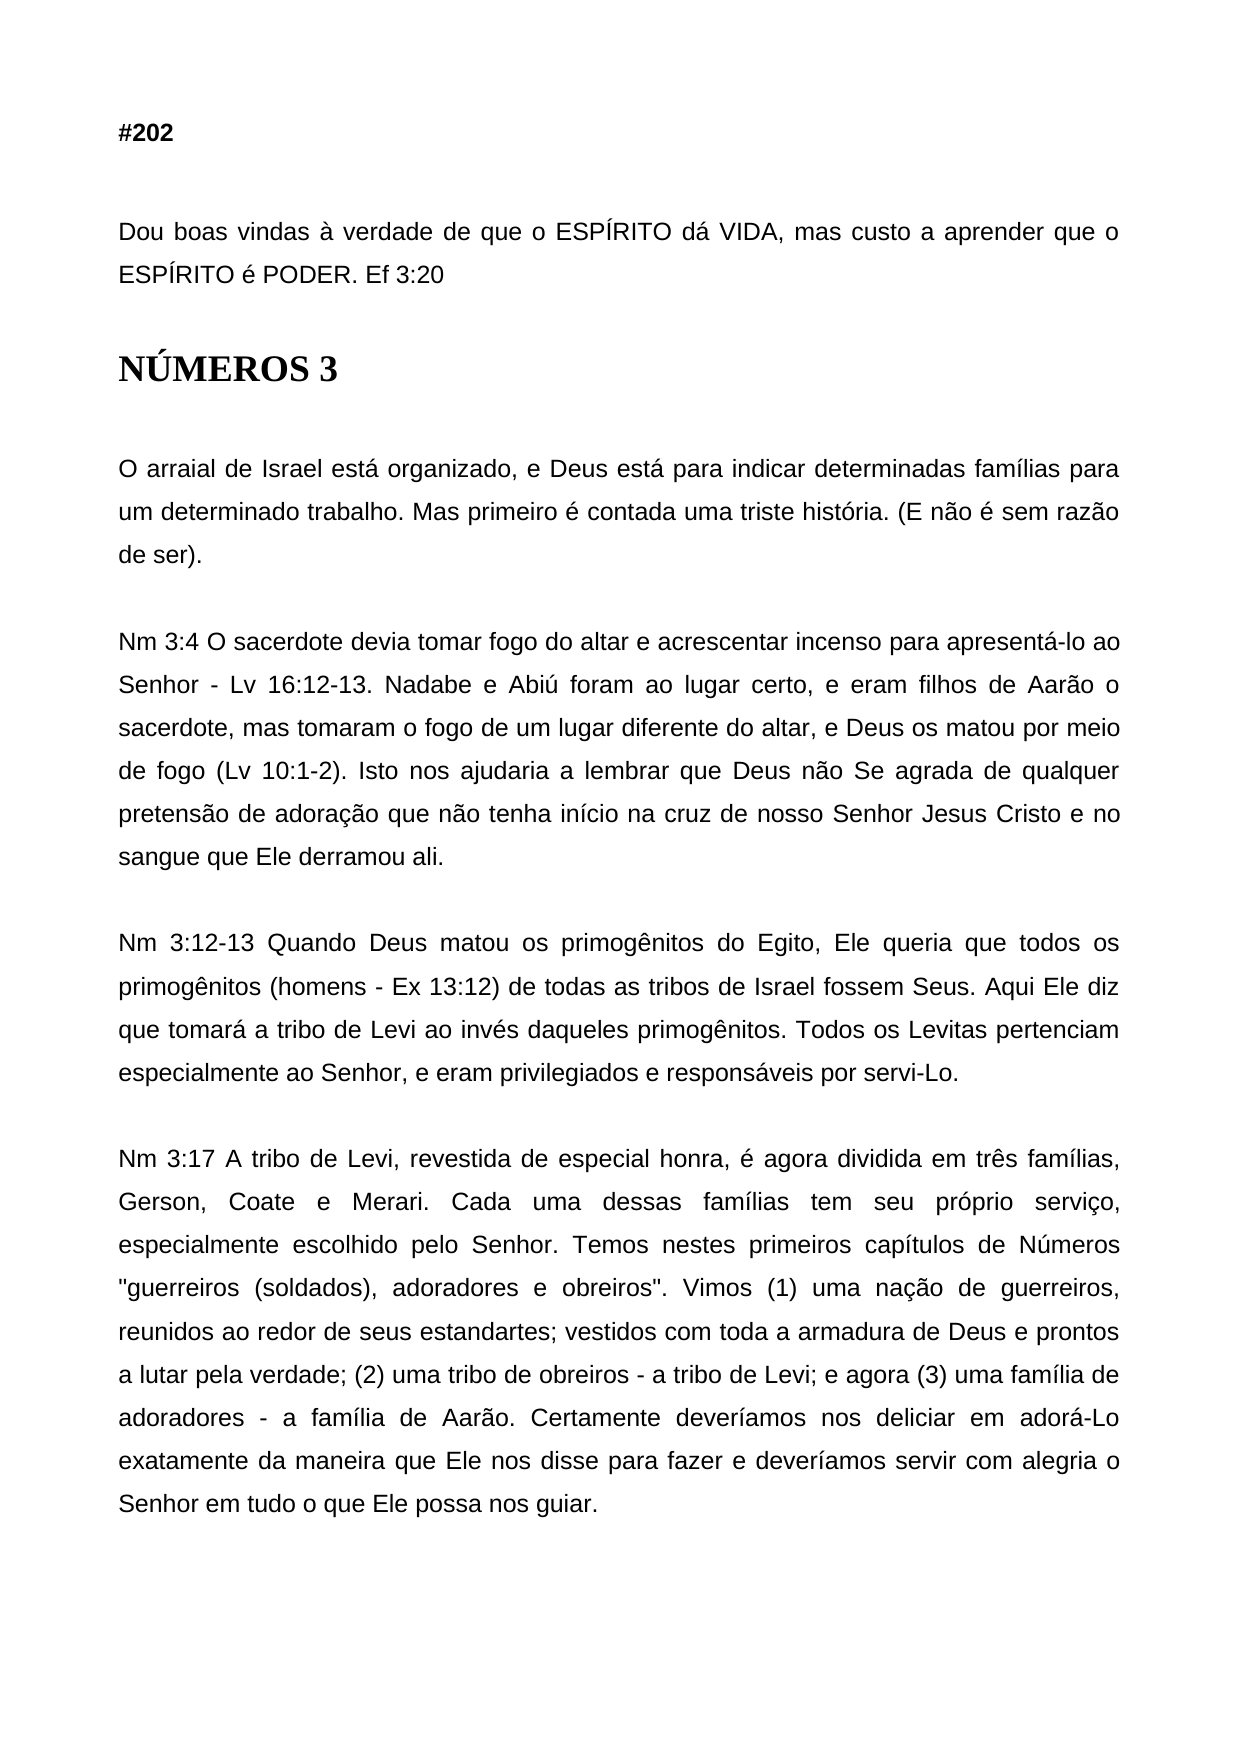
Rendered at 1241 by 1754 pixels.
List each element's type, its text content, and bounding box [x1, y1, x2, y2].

text Nm 3:12-13 Quando Deus matou os primogênitos do Egito, Ele queria que todos os primogênitos (homens - Ex 13:12) de todas as tribos de Israel fossem Seus. Aqui Ele diz que tomará a tribo de Levi ao invés daqueles primogênitos. Todos os Levitas pertenciam especialmente ao Senhor, e eram privilegiados e responsáveis por servi-Lo. [118, 928, 1122, 1087]
text Nm 3:4 O sacerdote devia tomar fogo do altar e acrescentar incenso para apresentá-lo ao Senhor - Lv 16:12-13. Nadabe e Abiú foram ao lugar certo, e eram filhos de Aarão o sacerdote, mas tomaram o fogo de um lugar diferente do altar, e Deus os matou por meio de fogo (Lv 10:1-2). Isto nos ajudaria a lembrar que Deus não Se agrada de qualquer pretensão de adoração que não tenha início na cruz de nosso Senhor Jesus Cristo e no sangue que Ele derramou ali. [118, 627, 1122, 871]
text O arraial de Israel está organizado, e Deus está para indicar determinadas famílias para um determinado trabalho. Mas primeiro é contada uma triste história. (E não é sem razão de ser). [118, 454, 1122, 569]
text Nm 3:17 A tribo de Levi, revestida de especial honra, é agora dividida em três famílias, Gerson, Coate e Merari. Cada uma dessas famílias tem seu próprio serviço, especialmente escolhido pelo Senhor. Temos nestes primeiros capítulos de Números "guerreiros (soldados), adoradores e obreiros". Vimos (1) uma nação de guerreiros, reunidos ao redor de seus estandartes; vestidos com toda a armadura de Deus e prontos a lutar pela verdade; (2) uma tribo de obreiros - a tribo de Levi; e agora (3) uma família de adoradores - a família de Aarão. Certamente deveríamos nos deliciar em adorá-Lo exatamente da maneira que Ele nos disse para fazer e deveríamos servir com alegria o Senhor em tudo o que Ele possa nos guiar. [118, 1144, 1122, 1518]
text Dou boas vindas à verdade de que o ESPÍRITO dá VIDA, mas custo a aprender que o ESPÍRITO é PODER. Ef 3:20 [118, 217, 1122, 289]
subtitle #202 [118, 118, 1122, 147]
subtitle NÚMEROS 3 [118, 346, 1122, 389]
